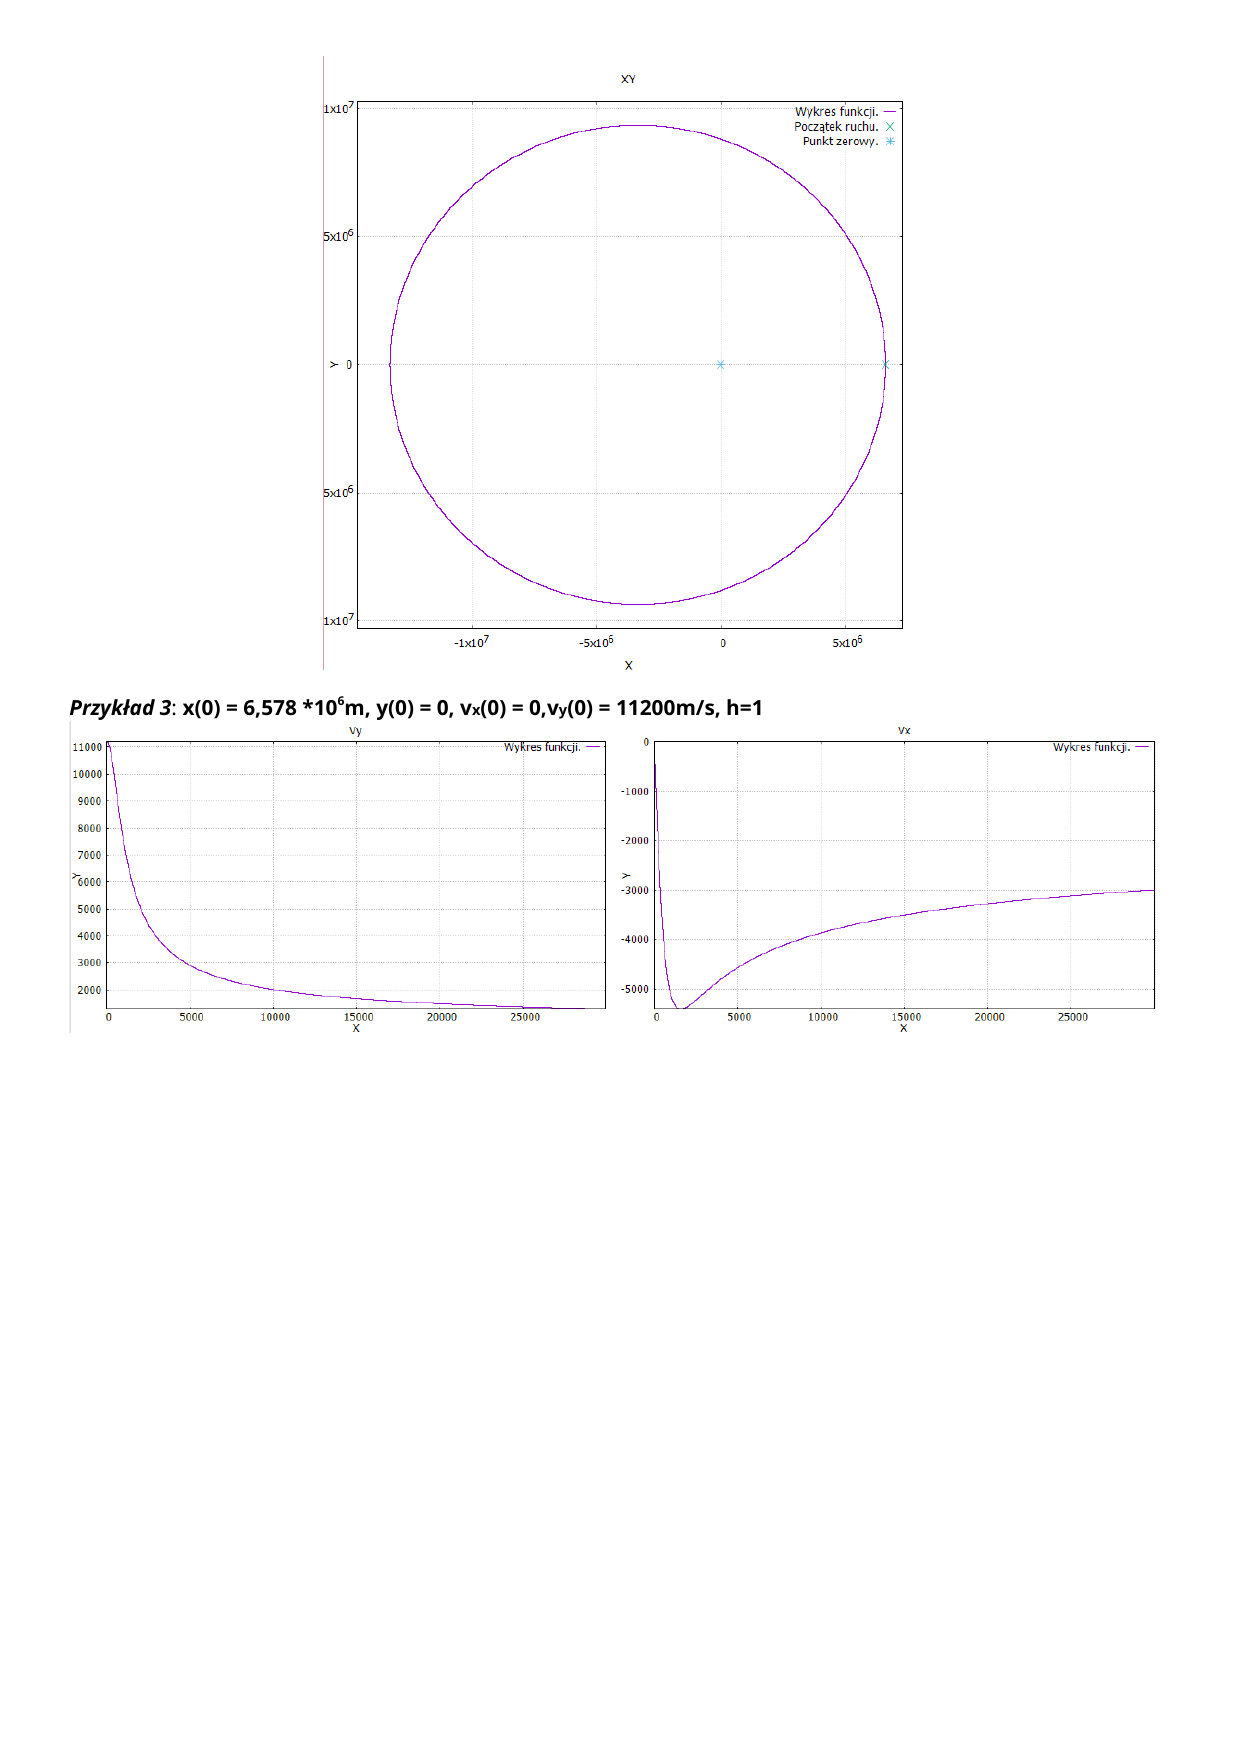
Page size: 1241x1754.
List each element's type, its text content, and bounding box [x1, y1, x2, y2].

picture [69, 721, 1162, 1033]
picture [323, 56, 908, 670]
text Przykład 3: x(0) = 6,578 *106m, y(0) = 0, vx(0) = 0,vy(0) = 11200m/s, h=1 [69, 693, 1162, 721]
